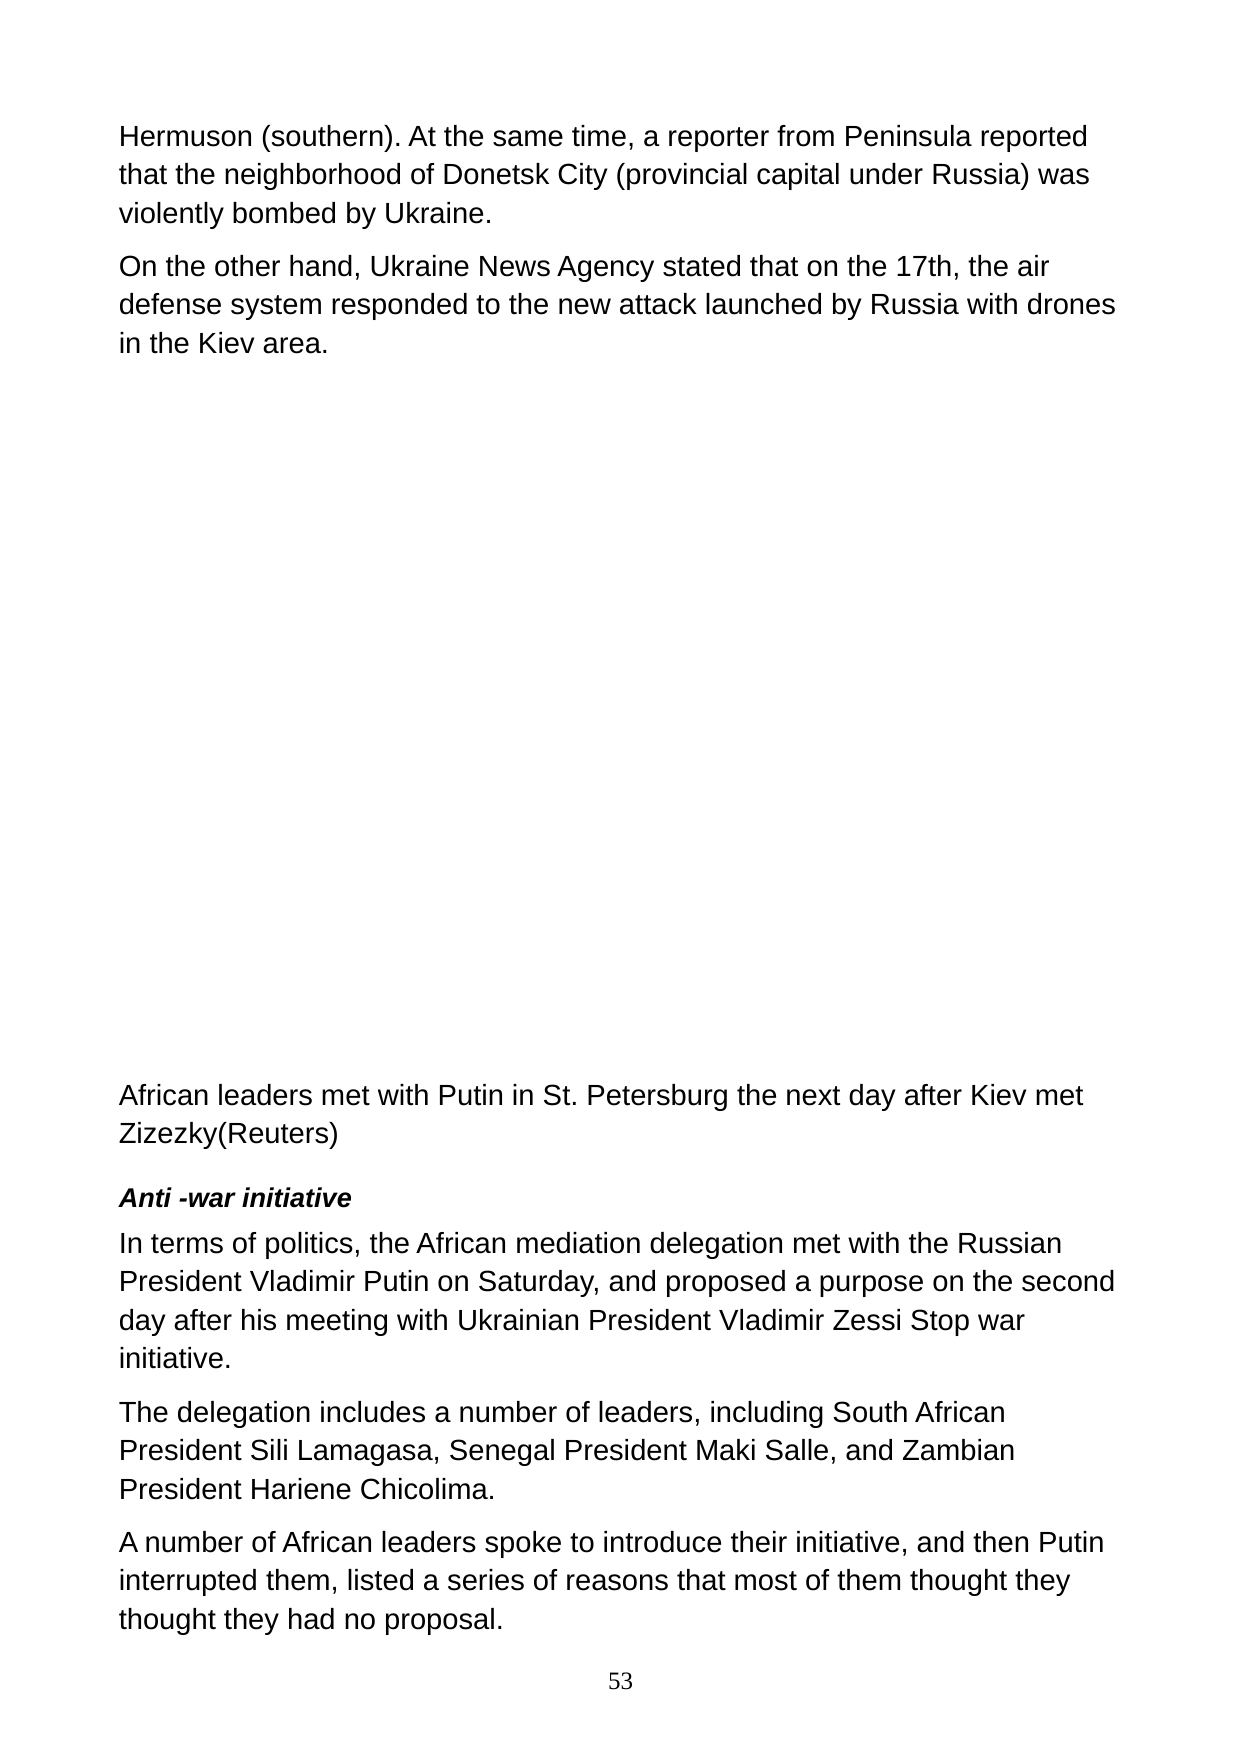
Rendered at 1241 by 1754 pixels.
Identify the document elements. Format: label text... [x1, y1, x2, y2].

text In terms of politics, the African mediation delegation met with the Russian President Vladimir Putin on Saturday, and proposed a purpose on the second day after his meeting with Ukrainian President Vladimir Zessi Stop war initiative. [118, 1226, 1122, 1375]
text African leaders met with Putin in St. Petersburg the next day after Kiev met Zizezky(Reuters) [118, 379, 1122, 1150]
text The delegation includes a number of leaders, including South African President Sili Lamagasa, Senegal President Maki Salle, and Zambian President Hariene Chicolima. [118, 1395, 1122, 1505]
subtitle Anti -war initiative [118, 1182, 1122, 1213]
text On the other hand, Ukraine News Agency stated that on the 17th, the air defense system responded to the new attack launched by Russia with drones in the Kiev area. [118, 249, 1122, 359]
text A number of African leaders spoke to introduce their initiative, and then Putin interrupted them, listed a series of reasons that most of them thought they thought they had no proposal. [118, 1525, 1122, 1636]
text Hermuson (southern). At the same time, a reporter from Peninsula reported that the neighborhood of Donetsk City (provincial capital under Russia) was violently bombed by Ukraine. [118, 118, 1122, 229]
